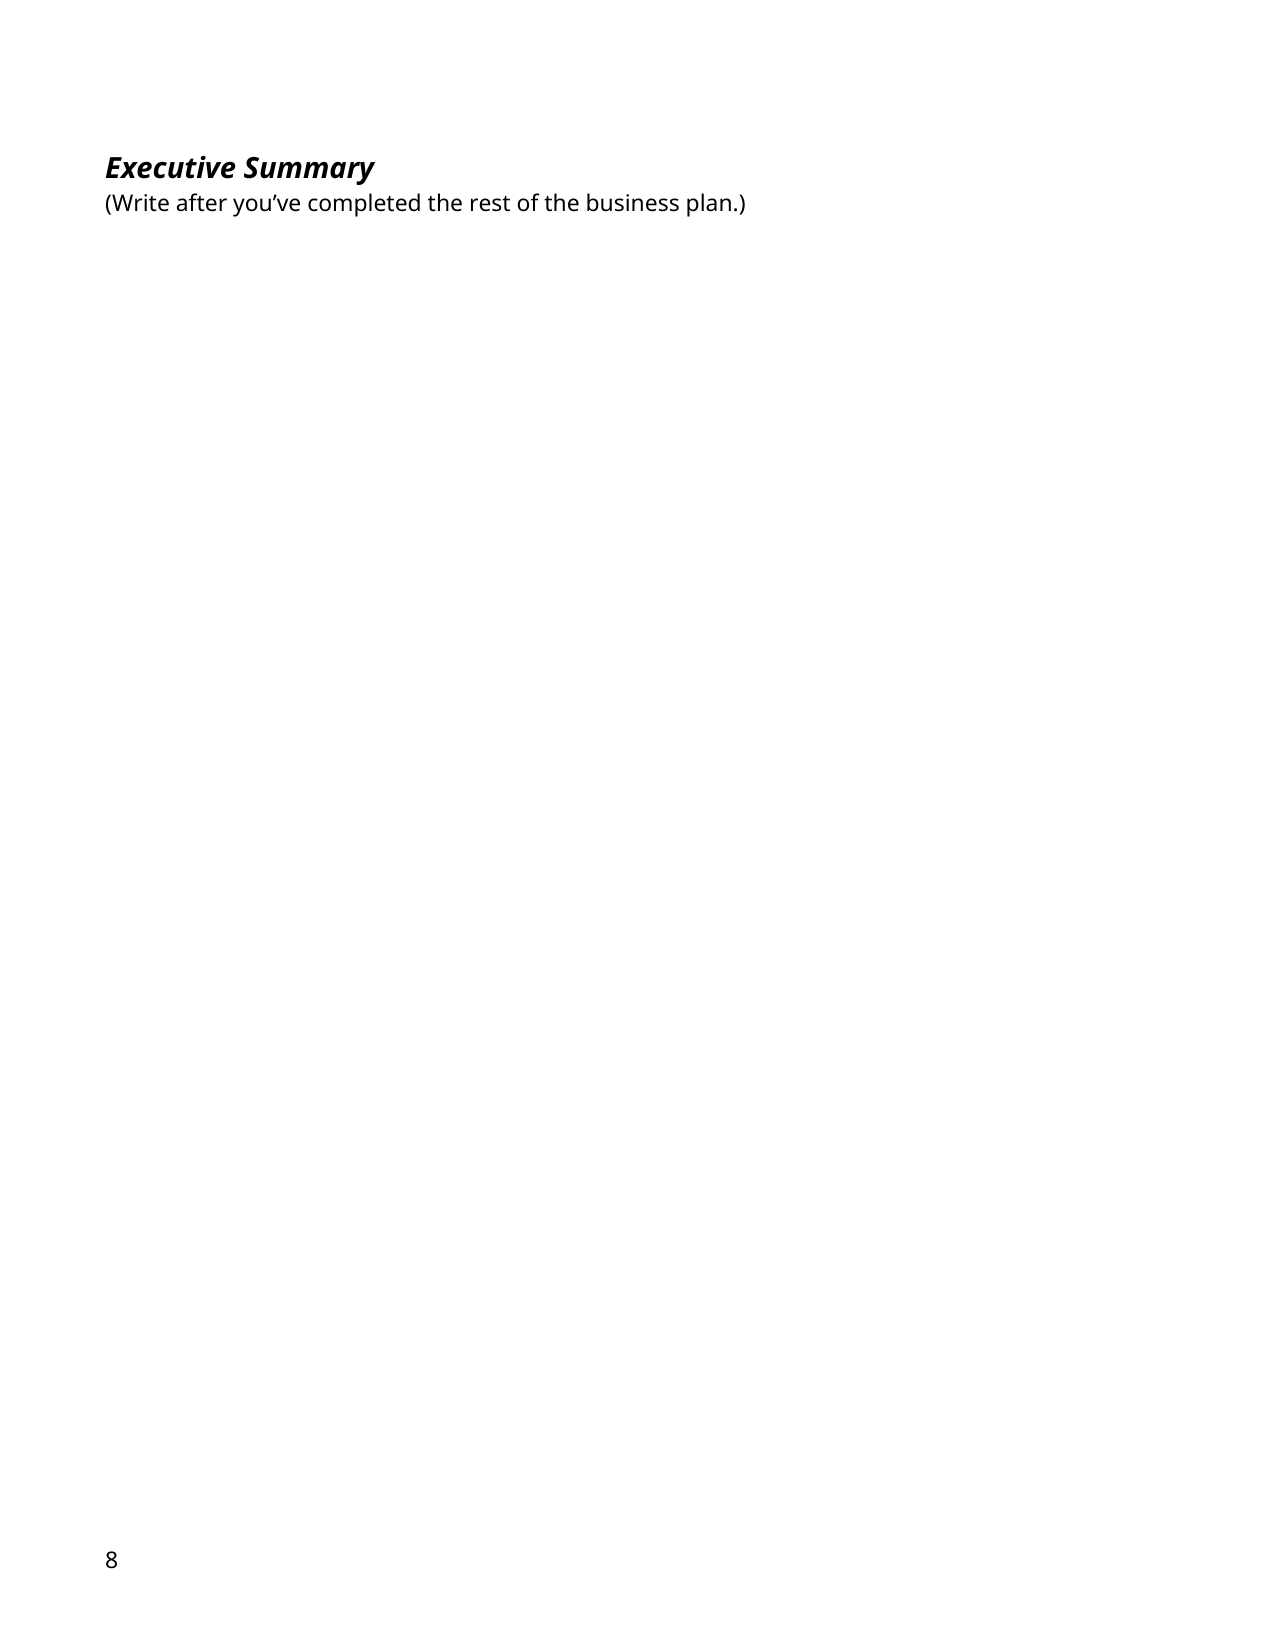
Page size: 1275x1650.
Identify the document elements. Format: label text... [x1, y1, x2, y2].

text (Write after you’ve completed the rest of the business plan.) [105, 187, 1170, 218]
subtitle Executive Summary [105, 147, 1170, 187]
